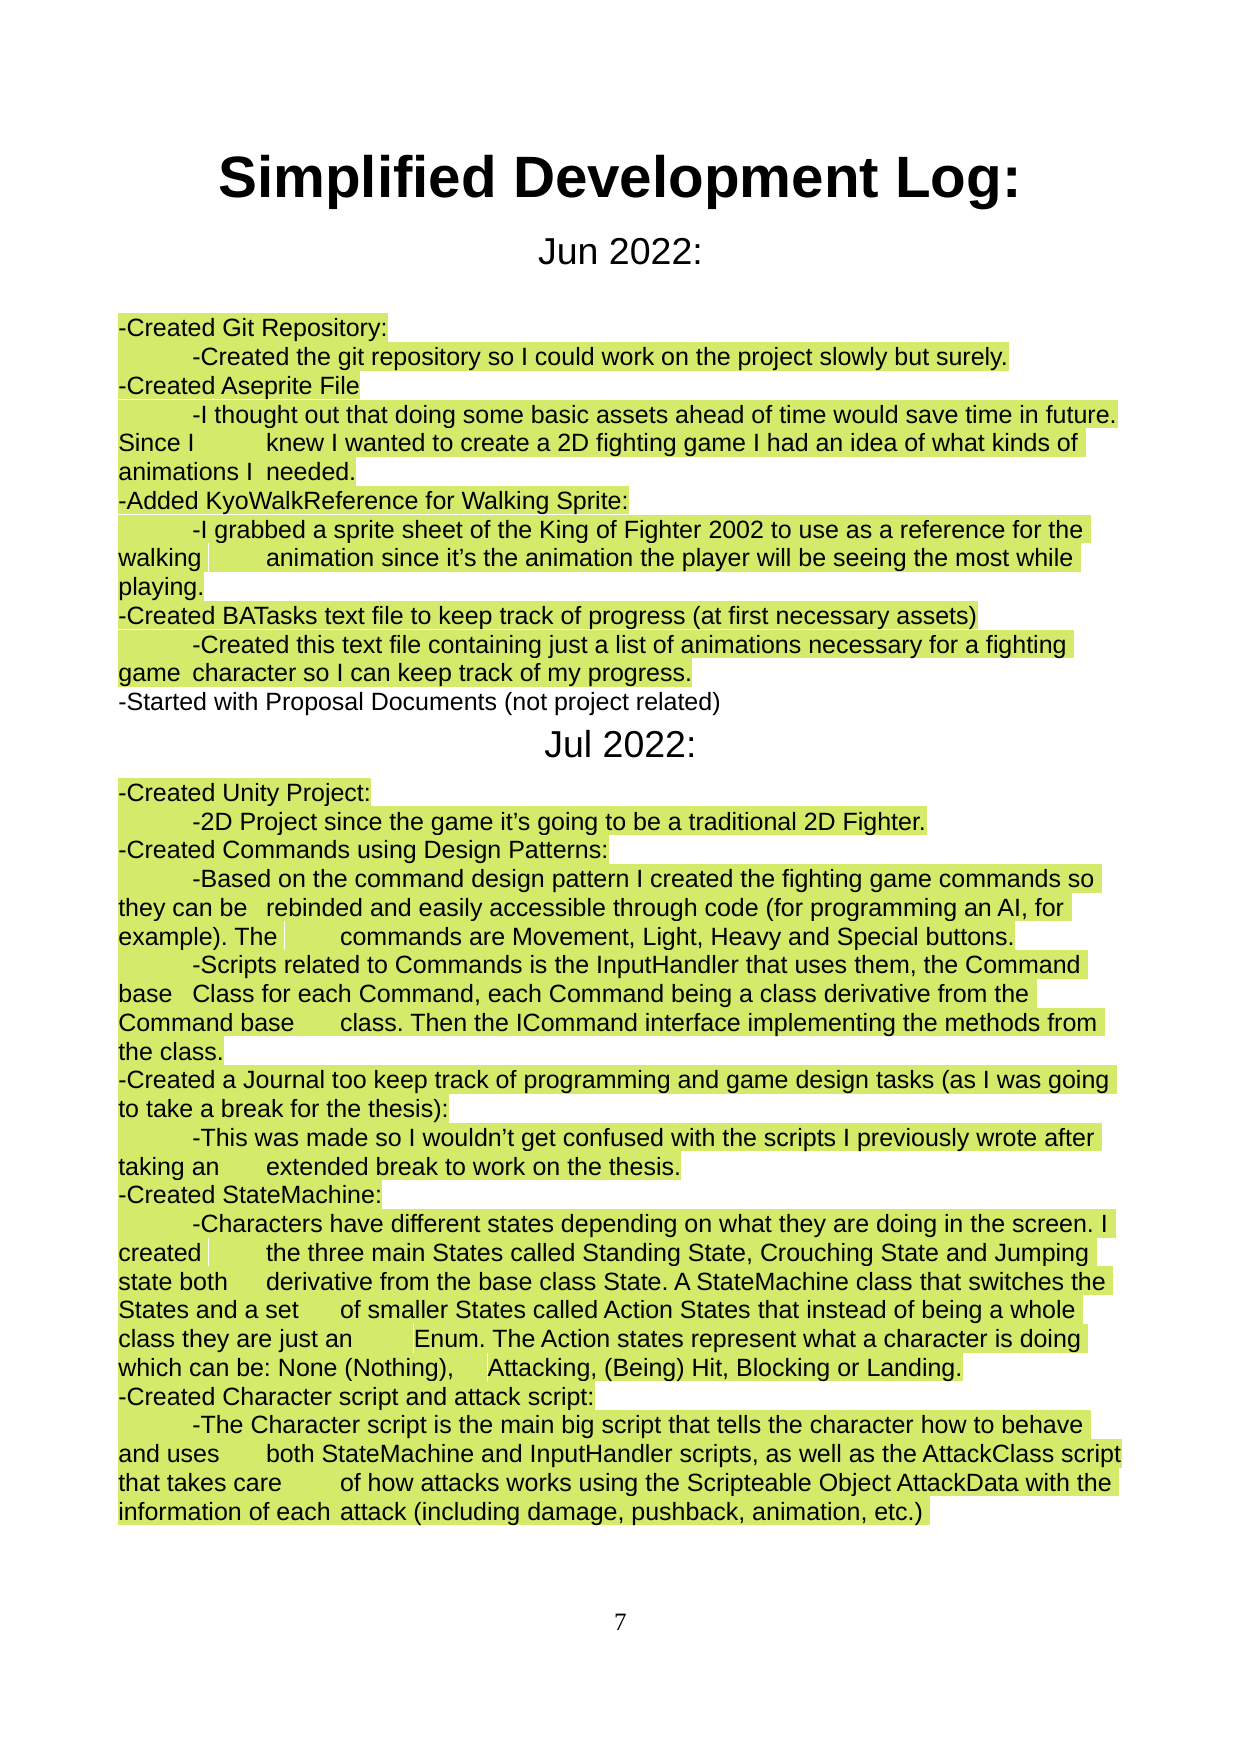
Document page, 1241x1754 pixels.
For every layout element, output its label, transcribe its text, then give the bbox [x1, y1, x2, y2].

text -Created BATasks text file to keep track of progress (at first necessary assets) [118, 601, 1122, 629]
text -Created Git Repository: [118, 313, 1122, 342]
text -Started with Proposal Documents (not project related) [118, 687, 1122, 716]
text -Added KyoWalkReference for Walking Sprite: [118, 486, 1122, 514]
text -Created Commands using Design Patterns: [118, 835, 1122, 864]
text -Created StateMachine: [118, 1180, 1122, 1209]
text -The Character script is the main big script that tells the character how to behave and uses both StateMachine and InputHandler scripts, as well as the AttackClass script that takes care of how attacks works using the Scripteable Object AttackData with the information of each attack (including damage, pushback, animation, etc.) [118, 1410, 1122, 1525]
text -I thought out that doing some basic assets ahead of time would save time in future. Since I knew I wanted to create a 2D fighting game I had an idea of what kinds of animations I needed. [118, 399, 1122, 486]
text -2D Project since the game it’s going to be a traditional 2D Fighter. [118, 806, 1122, 835]
subtitle Jun 2022: [118, 229, 1122, 272]
text -Scripts related to Commands is the InputHandler that uses them, the Command base Class for each Command, each Command being a class derivative from the Command base class. Then the ICommand interface implementing the methods from the class. [118, 950, 1122, 1065]
text -Created Unity Project: [118, 778, 1122, 806]
text -Based on the command design pattern I created the fighting game commands so they can be rebinded and easily accessible through code (for programming an AI, for example). The commands are Movement, Light, Heavy and Special buttons. [118, 864, 1122, 950]
subtitle Jul 2022: [118, 722, 1122, 765]
text -I grabbed a sprite sheet of the King of Fighter 2002 to use as a reference for the walking animation since it’s the animation the player will be seeing the most while playing. [118, 514, 1122, 601]
text -Created Aseprite File [118, 371, 1122, 399]
text -Created this text file containing just a list of animations necessary for a fighting game character so I can keep track of my progress. [118, 629, 1122, 687]
text -Characters have different states depending on what they are doing in the screen. I created the three main States called Standing State, Crouching State and Jumping state both derivative from the base class State. A StateMachine class that switches the States and a set of smaller States called Action States that instead of being a whole class they are just an Enum. The Action states represent what a character is doing which can be: None (Nothing), Attacking, (Being) Hit, Blocking or Landing. [118, 1209, 1122, 1381]
title Simplified Development Log: [118, 143, 1122, 210]
text -Created a Journal too keep track of programming and game design tasks (as I was going to take a break for the thesis): [118, 1065, 1122, 1123]
text -Created the git repository so I could work on the project slowly but surely. [118, 342, 1122, 371]
text -This was made so I wouldn’t get confused with the scripts I previously wrote after taking an extended break to work on the thesis. [118, 1123, 1122, 1180]
text -Created Character script and attack script: [118, 1381, 1122, 1410]
